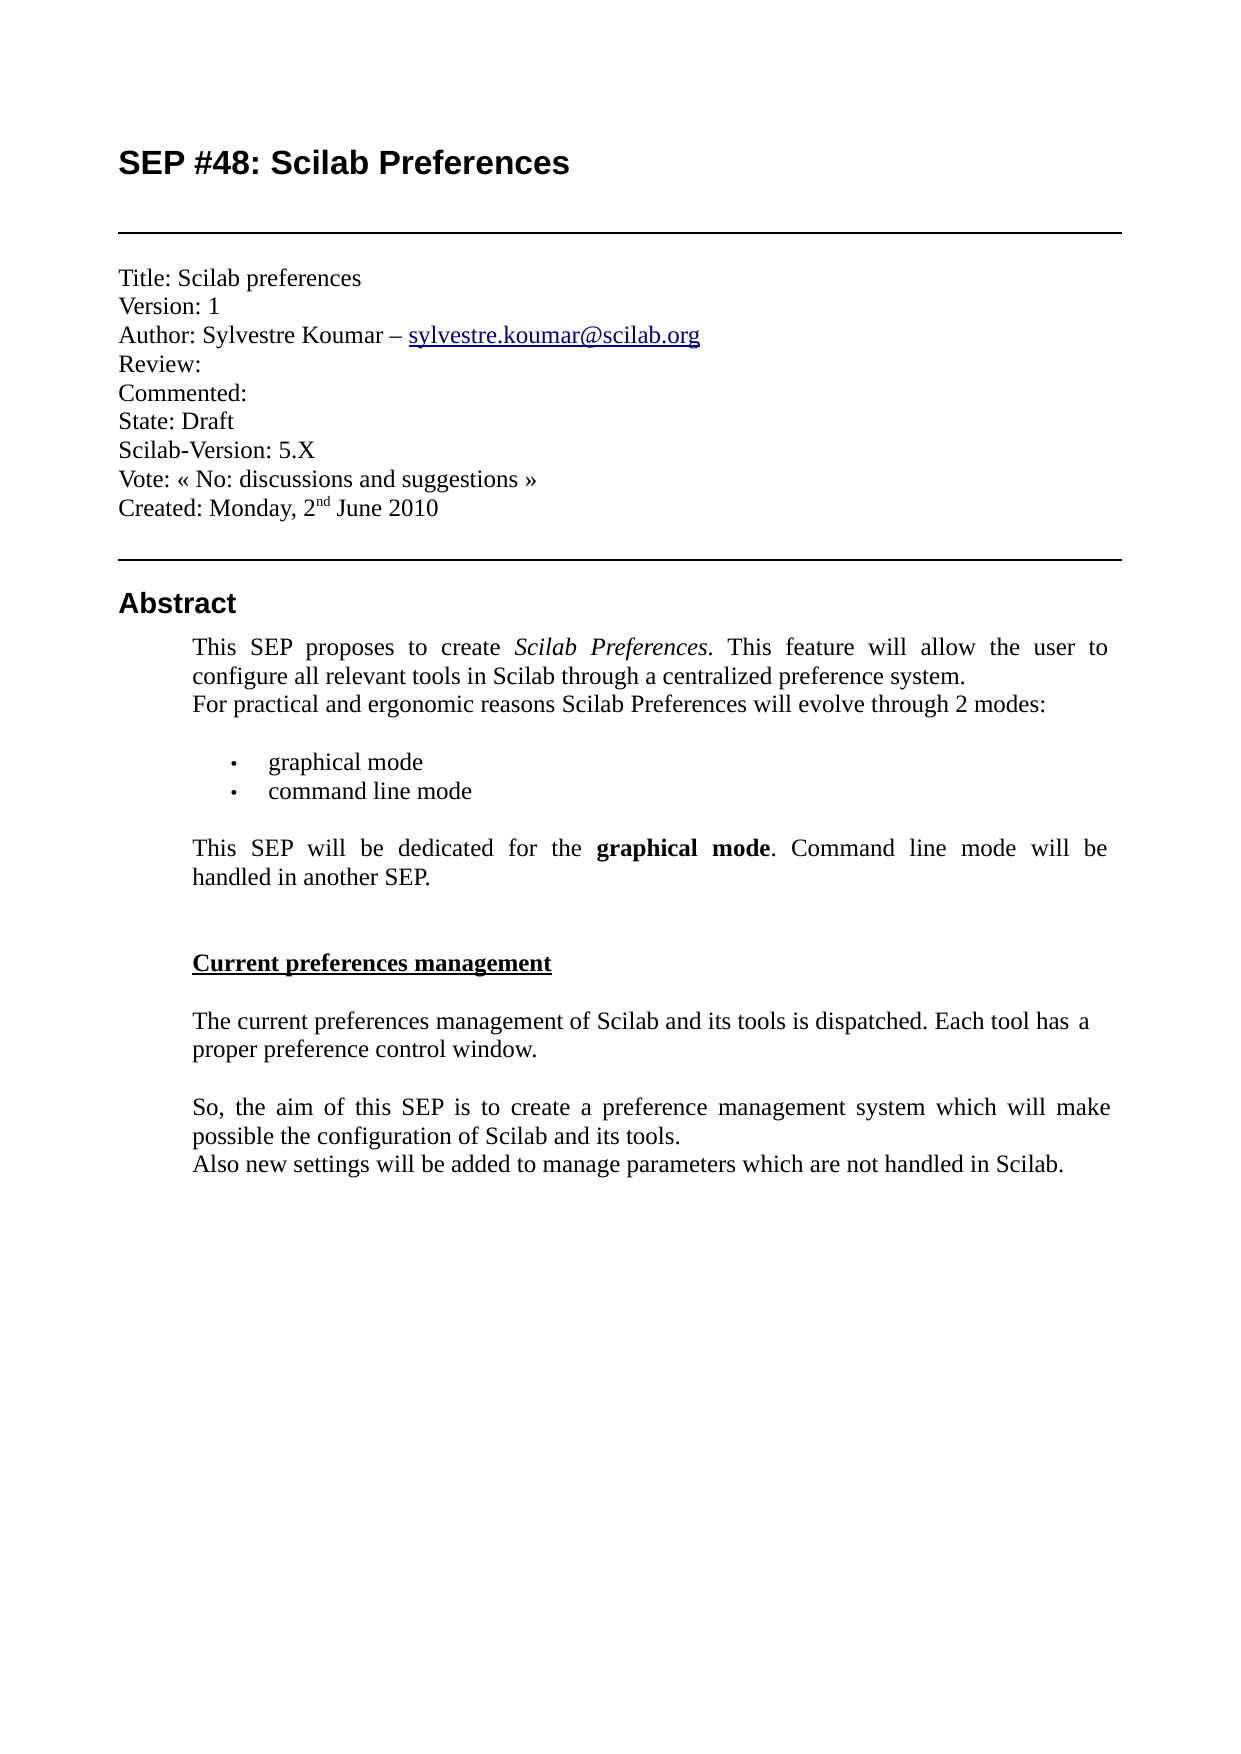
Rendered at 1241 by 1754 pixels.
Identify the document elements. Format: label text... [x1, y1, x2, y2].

text Version: 1 [118, 291, 1122, 320]
list command line mode [231, 776, 1122, 804]
text The current preferences management of Scilab and its tools is dispatched. Each tool has a proper preference control window. [118, 1006, 1122, 1063]
text Author: Sylvestre Koumar – sylvestre.koumar@scilab.org [118, 320, 1122, 349]
text Review: [118, 349, 1122, 378]
subtitle SEP #48: Scilab Preferences [118, 143, 1122, 182]
text State: Draft [118, 406, 1122, 435]
text Title: Scilab preferences [118, 263, 1122, 291]
list graphical mode [231, 747, 1122, 776]
text Vote: « No: discussions and suggestions » [118, 464, 1122, 493]
text Created: Monday, 2nd June 2010 [118, 493, 1122, 521]
text This SEP proposes to create Scilab Preferences. This feature will allow the user to configure all relevant tools in Scilab through a centralized preference system. [118, 632, 1122, 689]
subtitle Abstract [118, 586, 1122, 619]
text So, the aim of this SEP is to create a preference management system which will make possible the configuration of Scilab and its tools. [118, 1092, 1122, 1149]
text Commented: [118, 378, 1122, 406]
text Current preferences management [118, 948, 1122, 977]
text Also new settings will be added to manage parameters which are not handled in Scilab. [118, 1149, 1122, 1178]
text For practical and ergonomic reasons Scilab Preferences will evolve through 2 modes: [118, 689, 1122, 718]
text Scilab-Version: 5.X [118, 435, 1122, 464]
text This SEP will be dedicated for the graphical mode. Command line mode will be handled in another SEP. [118, 833, 1122, 891]
